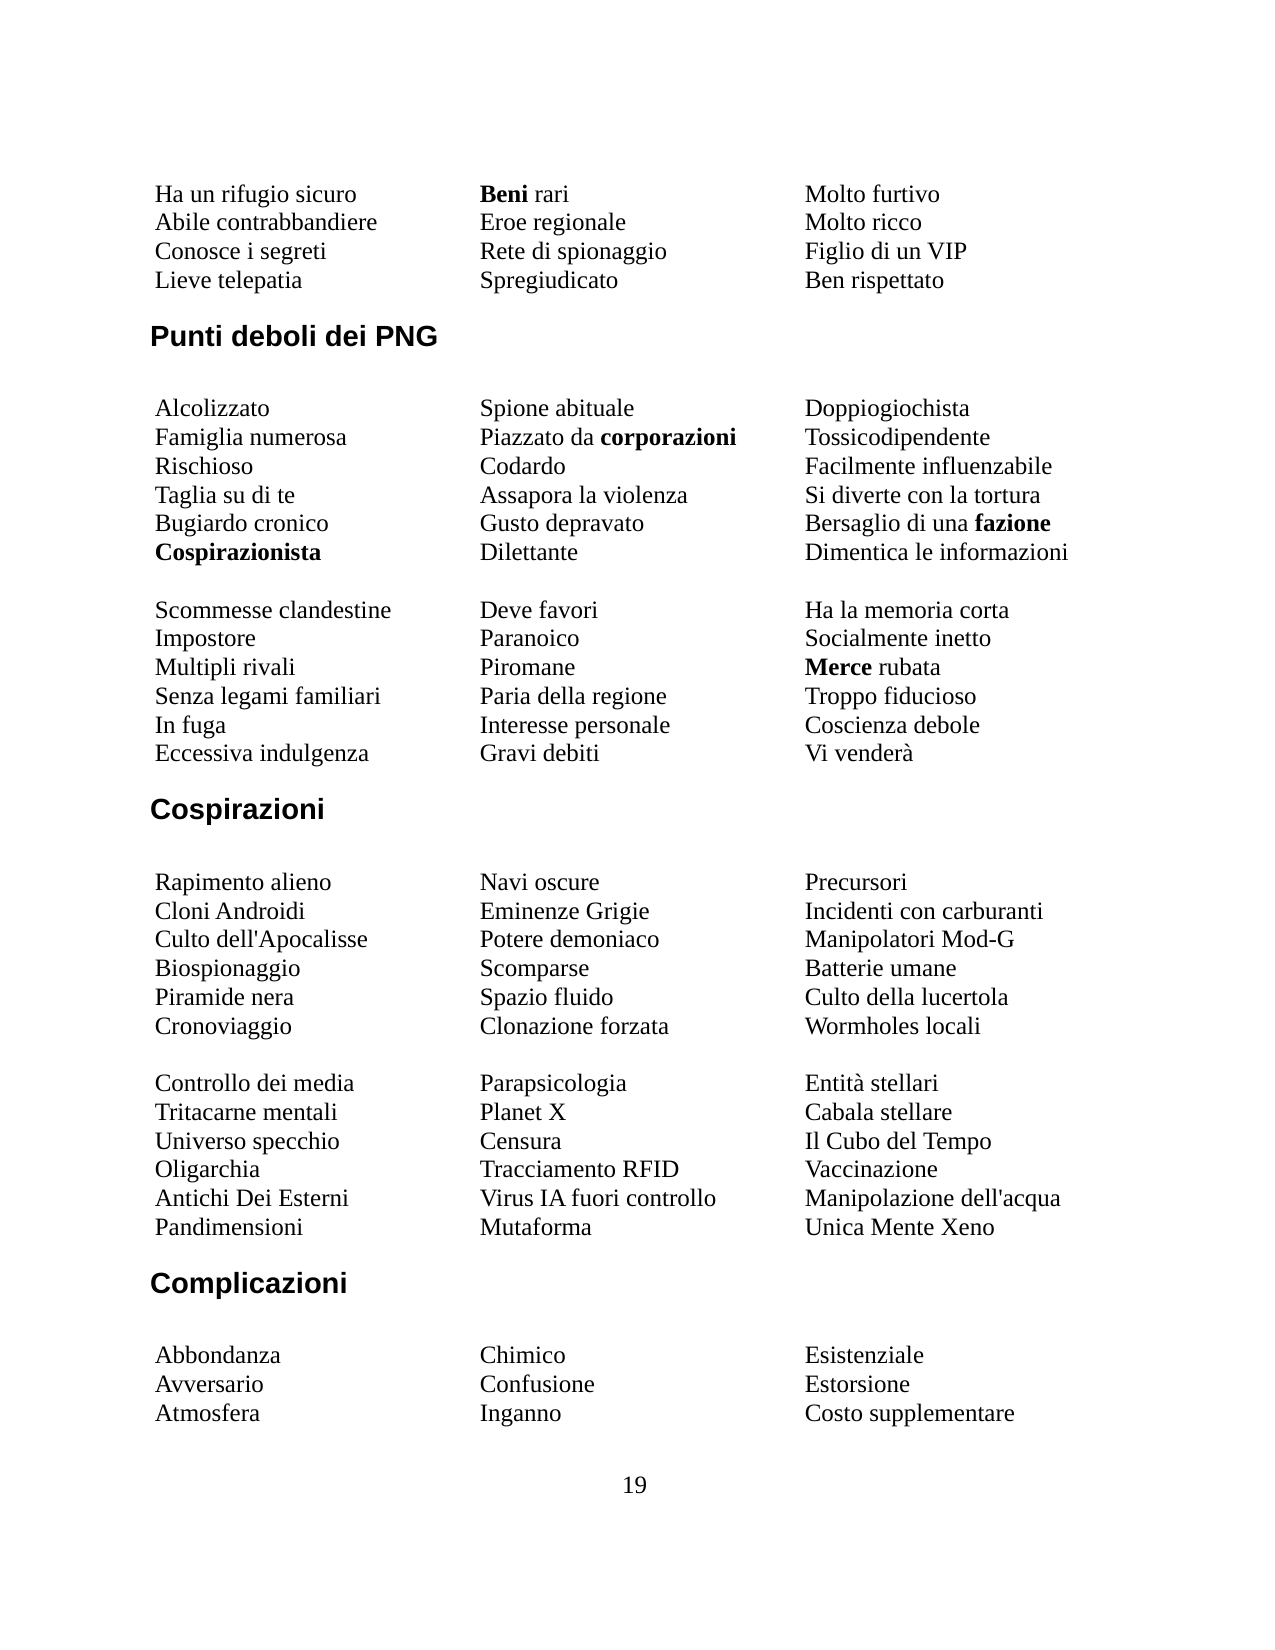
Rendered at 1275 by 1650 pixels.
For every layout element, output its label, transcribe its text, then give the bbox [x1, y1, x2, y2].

table_cell Piramide nera [150, 982, 475, 1011]
table_cell Cospirazionista [150, 537, 475, 566]
table_cell Controllo dei media [150, 1068, 475, 1097]
table_cell Tossicodipendente [800, 422, 1125, 451]
table_cell Rischioso [150, 451, 475, 480]
table_cell Piromane [475, 652, 800, 681]
table_cell Beni rari [475, 179, 800, 207]
table_cell Gravi debiti [475, 739, 800, 767]
subtitle Complicazioni [150, 1266, 1125, 1299]
table_cell In fuga [150, 710, 475, 738]
table_cell Spione abituale [475, 394, 800, 422]
table_cell Assapora la violenza [475, 480, 800, 508]
table_cell Figlio di un VIP [800, 236, 1125, 265]
table_cell Culto dell'Apocalisse [150, 925, 475, 953]
table_cell Cronoviaggio [150, 1011, 475, 1039]
table_cell Universo specchio [150, 1126, 475, 1154]
table_cell [475, 566, 800, 595]
table_cell Codardo [475, 451, 800, 480]
table_cell Bugiardo cronico [150, 509, 475, 537]
table_cell Avversario [150, 1369, 475, 1398]
table_cell [150, 566, 475, 595]
table_cell Il Cubo del Tempo [800, 1126, 1125, 1154]
table_header [150, 1312, 475, 1341]
table_cell Interesse personale [475, 710, 800, 738]
table_cell Parapsicologia [475, 1068, 800, 1097]
table_cell Gusto depravato [475, 509, 800, 537]
table_cell Batterie umane [800, 953, 1125, 982]
table_header [475, 365, 800, 393]
table_cell Ha la memoria corta [800, 595, 1125, 623]
table_cell Costo supplementare [800, 1398, 1125, 1427]
table_cell Confusione [475, 1369, 800, 1398]
table_cell Dimentica le informazioni [800, 537, 1125, 566]
table_cell Deve favori [475, 595, 800, 623]
subtitle Cospirazioni [150, 792, 1125, 826]
table_cell Lieve telepatia [150, 265, 475, 294]
table_cell Virus IA fuori controllo [475, 1183, 800, 1212]
table_cell Wormholes locali [800, 1011, 1125, 1039]
table_cell Biospionaggio [150, 953, 475, 982]
table_cell Molto furtivo [800, 179, 1125, 207]
table_header [475, 150, 800, 179]
table_cell Precursori [800, 867, 1125, 896]
table_cell Doppiogiochista [800, 394, 1125, 422]
table_header [475, 838, 800, 867]
table_cell Cabala stellare [800, 1097, 1125, 1126]
table_cell [800, 1040, 1125, 1068]
table_cell Manipolazione dell'acqua [800, 1183, 1125, 1212]
table_cell Eccessiva indulgenza [150, 739, 475, 767]
table_cell Paranoico [475, 624, 800, 652]
table_cell Estorsione [800, 1369, 1125, 1398]
table_cell Antichi Dei Esterni [150, 1183, 475, 1212]
table_cell Dilettante [475, 537, 800, 566]
table_cell Alcolizzato [150, 394, 475, 422]
table_cell Navi oscure [475, 867, 800, 896]
table_cell [475, 1040, 800, 1068]
table_cell Oligarchia [150, 1155, 475, 1183]
table_cell Ha un rifugio sicuro [150, 179, 475, 207]
table_header [800, 365, 1125, 393]
table_cell Famiglia numerosa [150, 422, 475, 451]
table_cell Merce rubata [800, 652, 1125, 681]
table_cell [150, 1040, 475, 1068]
table_cell Abbondanza [150, 1341, 475, 1369]
table_cell Facilmente influenzabile [800, 451, 1125, 480]
table_cell Abile contrabbandiere [150, 208, 475, 236]
table_cell Senza legami familiari [150, 681, 475, 710]
table_cell Taglia su di te [150, 480, 475, 508]
table_cell [800, 566, 1125, 595]
table_header [800, 150, 1125, 179]
table_cell Planet X [475, 1097, 800, 1126]
table_cell Conosce i segreti [150, 236, 475, 265]
table_cell Scomparse [475, 953, 800, 982]
table_cell Unica Mente Xeno [800, 1212, 1125, 1241]
table_cell Rapimento alieno [150, 867, 475, 896]
table_cell Potere demoniaco [475, 925, 800, 953]
table_cell Scommesse clandestine [150, 595, 475, 623]
table_cell Chimico [475, 1341, 800, 1369]
table_cell Entità stellari [800, 1068, 1125, 1097]
table_cell Eroe regionale [475, 208, 800, 236]
table_cell Rete di spionaggio [475, 236, 800, 265]
table_cell Spazio fluido [475, 982, 800, 1011]
table_cell Spregiudicato [475, 265, 800, 294]
table_cell Clonazione forzata [475, 1011, 800, 1039]
table_cell Esistenziale [800, 1341, 1125, 1369]
table_cell Ben rispettato [800, 265, 1125, 294]
table_header [475, 1312, 800, 1341]
table_cell Culto della lucertola [800, 982, 1125, 1011]
table_cell Vaccinazione [800, 1155, 1125, 1183]
table_cell Si diverte con la tortura [800, 480, 1125, 508]
table_cell Incidenti con carburanti [800, 896, 1125, 924]
table_cell Pandimensioni [150, 1212, 475, 1241]
table_header [800, 838, 1125, 867]
table_cell Coscienza debole [800, 710, 1125, 738]
table_cell Piazzato da corporazioni [475, 422, 800, 451]
table_cell Molto ricco [800, 208, 1125, 236]
table_cell Paria della regione [475, 681, 800, 710]
subtitle Punti deboli dei PNG [150, 319, 1125, 352]
table_cell Censura [475, 1126, 800, 1154]
table_cell Vi venderà [800, 739, 1125, 767]
table_cell Inganno [475, 1398, 800, 1427]
table_cell Mutaforma [475, 1212, 800, 1241]
table_cell Troppo fiducioso [800, 681, 1125, 710]
table_cell Bersaglio di una fazione [800, 509, 1125, 537]
table_cell Multipli rivali [150, 652, 475, 681]
table_cell Socialmente inetto [800, 624, 1125, 652]
table_header [150, 150, 475, 179]
table_header [150, 838, 475, 867]
table_header [150, 365, 475, 393]
table_cell Manipolatori Mod-G [800, 925, 1125, 953]
table_cell Tritacarne mentali [150, 1097, 475, 1126]
table_cell Impostore [150, 624, 475, 652]
table_cell Tracciamento RFID [475, 1155, 800, 1183]
table_cell Atmosfera [150, 1398, 475, 1427]
table_header [800, 1312, 1125, 1341]
table_cell Cloni Androidi [150, 896, 475, 924]
table_cell Eminenze Grigie [475, 896, 800, 924]
